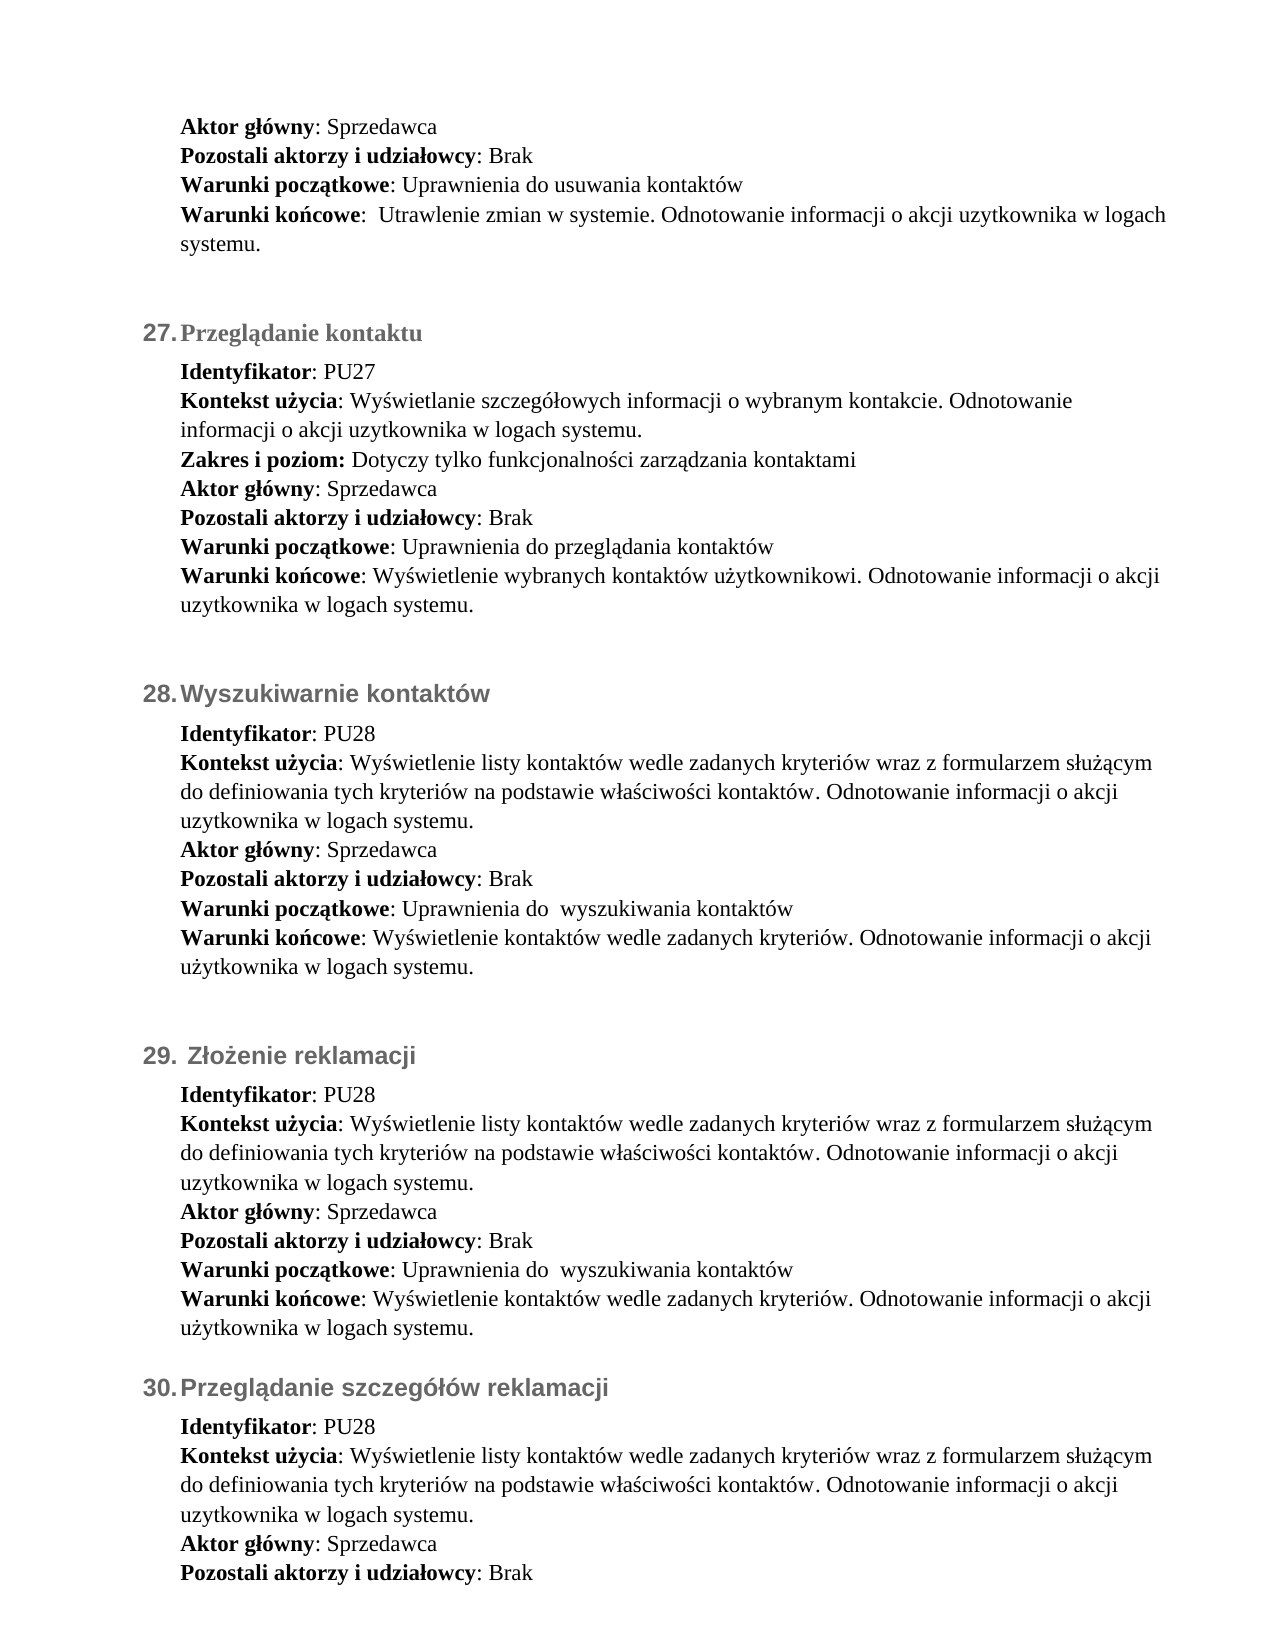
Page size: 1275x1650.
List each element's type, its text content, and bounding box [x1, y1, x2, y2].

text Kontekst użycia: Wyświetlenie listy kontaktów wedle zadanych kryteriów wraz z formularzem służącym do definiowania tych kryteriów na podstawie właściwości kontaktów. Odnotowanie informacji o akcji uzytkownika w logach systemu. [180, 1443, 1170, 1527]
text Identyfikator: PU27 [180, 359, 1170, 384]
subtitle Przeglądanie szczegółów reklamacji [143, 1374, 1170, 1402]
text Warunki początkowe: Uprawnienia do przeglądania kontaktów [180, 534, 1170, 559]
subtitle Wyszukiwarnie kontaktów [143, 680, 1170, 708]
text Pozostali aktorzy i udziałowcy: Brak [180, 1228, 1170, 1253]
text Zakres i poziom: Dotyczy tylko funkcjonalności zarządzania kontaktami [180, 447, 1170, 472]
text Identyfikator: PU28 [180, 1082, 1170, 1107]
text Warunki końcowe: Wyświetlenie kontaktów wedle zadanych kryteriów. Odnotowanie informacji o akcji użytkownika w logach systemu. [180, 925, 1170, 979]
text Pozostali aktorzy i udziałowcy: Brak [180, 1560, 1170, 1585]
text Warunki początkowe: Uprawnienia do wyszukiwania kontaktów [180, 1257, 1170, 1282]
text Aktor główny: Sprzedawca [180, 1531, 1170, 1556]
text Aktor główny: Sprzedawca [180, 114, 1170, 139]
subtitle Złożenie reklamacji [143, 1042, 1170, 1069]
text Warunki początkowe: Uprawnienia do usuwania kontaktów [180, 172, 1170, 198]
text Pozostali aktorzy i udziałowcy: Brak [180, 143, 1170, 169]
text Identyfikator: PU28 [180, 721, 1170, 746]
subtitle Przeglądanie kontaktu [143, 318, 1170, 347]
text Warunki końcowe: Wyświetlenie kontaktów wedle zadanych kryteriów. Odnotowanie informacji o akcji użytkownika w logach systemu. [180, 1286, 1170, 1341]
text Kontekst użycia: Wyświetlanie szczegółowych informacji o wybranym kontakcie. Odnotowanie informacji o akcji uzytkownika w logach systemu. [180, 388, 1170, 443]
text Warunki końcowe: Wyświetlenie wybranych kontaktów użytkownikowi. Odnotowanie informacji o akcji uzytkownika w logach systemu. [180, 563, 1170, 618]
text Kontekst użycia: Wyświetlenie listy kontaktów wedle zadanych kryteriów wraz z formularzem służącym do definiowania tych kryteriów na podstawie właściwości kontaktów. Odnotowanie informacji o akcji uzytkownika w logach systemu. [180, 750, 1170, 833]
text Warunki końcowe: Utrawlenie zmian w systemie. Odnotowanie informacji o akcji uzytkownika w logach systemu. [180, 202, 1170, 256]
text Pozostali aktorzy i udziałowcy: Brak [180, 505, 1170, 530]
text Pozostali aktorzy i udziałowcy: Brak [180, 866, 1170, 892]
text Aktor główny: Sprzedawca [180, 1199, 1170, 1224]
text Kontekst użycia: Wyświetlenie listy kontaktów wedle zadanych kryteriów wraz z formularzem służącym do definiowania tych kryteriów na podstawie właściwości kontaktów. Odnotowanie informacji o akcji uzytkownika w logach systemu. [180, 1111, 1170, 1195]
text Aktor główny: Sprzedawca [180, 837, 1170, 863]
text Identyfikator: PU28 [180, 1414, 1170, 1439]
text Aktor główny: Sprzedawca [180, 476, 1170, 501]
text Warunki początkowe: Uprawnienia do wyszukiwania kontaktów [180, 896, 1170, 921]
